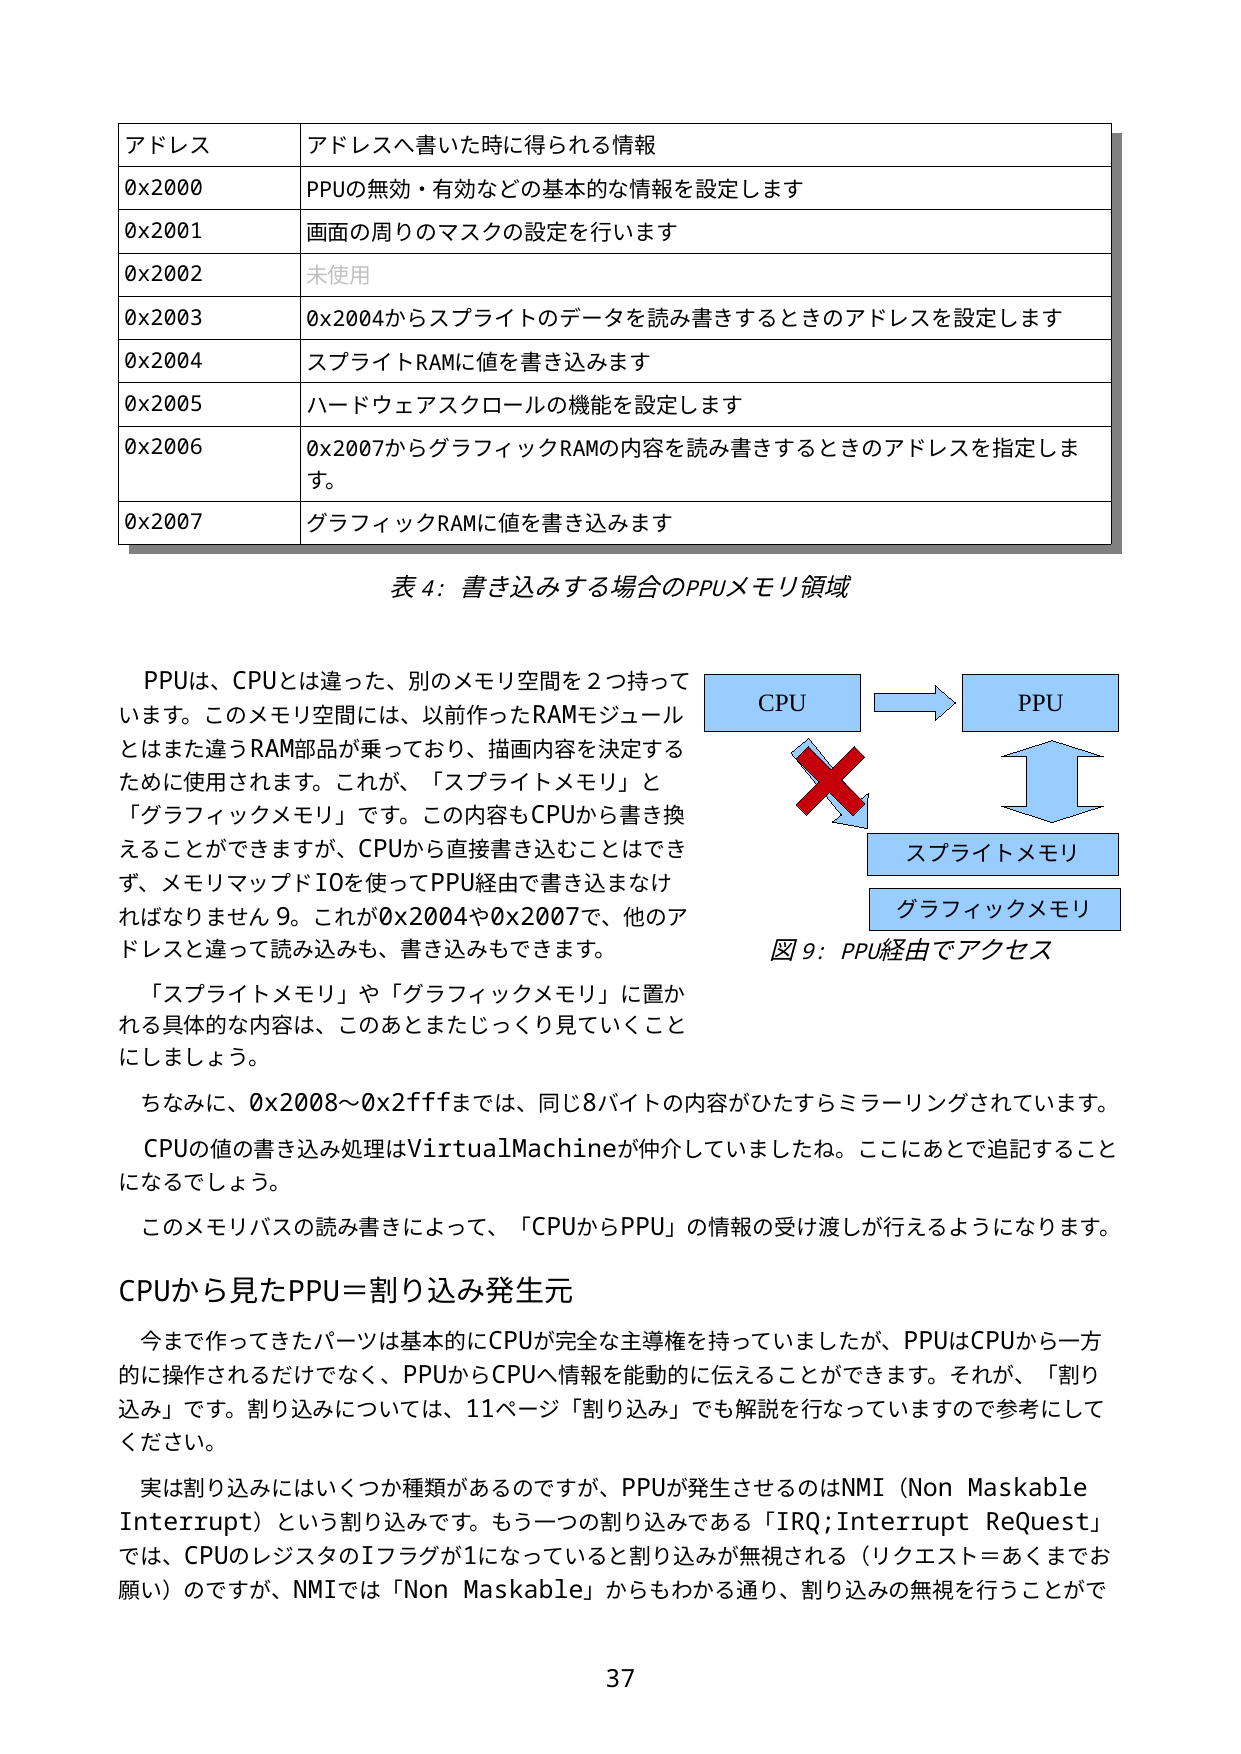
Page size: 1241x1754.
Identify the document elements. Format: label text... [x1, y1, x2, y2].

text 実は割り込みにはいくつか種類があるのですが、PPUが発生させるのはNMI（Non Maskable Interrupt）という割り込みです。もう一つの割り込みである「IRQ;Interrupt ReQuest」では、CPUのレジスタのIフラグが1になっていると割り込みが無視される（リクエスト＝あくまでお願い）のですが、NMIでは「Non Maskable」からもわかる通り、割り込みの無視を行うことがで [118, 1469, 1122, 1606]
text PPUは、CPUとは違った、別のメモリ空間を２つ持っています。このメモリ空間には、以前作ったRAMモジュールとはまた違うRAM部品が乗っており、描画内容を決定するために使用されます。これが、「スプライトメモリ」と「グラフィックメモリ」です。この内容もCPUから書き換えることができますが、CPUから直接書き込むことはできず、メモリマップドIOを使ってPPU経由で書き込まなければなりません 図 9。これが0x2004や0x2007で、他のアドレスと違って読み込みも、書き込みもできます。 [704, 967, 1119, 1001]
table_cell 0x2007からグラフィックRAMの内容を読み書きするときのアドレスを指定します。 [301, 427, 1111, 501]
text 「スプライトメモリ」や「グラフィックメモリ」に置かれる具体的な内容は、このあとまたじっくり見ていくことにしましょう。 [118, 977, 1122, 1072]
table_header アドレスへ書いた時に得られる情報 [301, 124, 1111, 166]
table_cell 0x2007 [119, 502, 300, 544]
table_cell スプライトRAMに値を書き込みます [301, 340, 1111, 382]
text 今まで作ってきたパーツは基本的にCPUが完全な主導権を持っていましたが、PPUはCPUから一方的に操作されるだけでなく、PPUからCPUへ情報を能動的に伝えることができます。それが、「割り込み」です。割り込みについては、11ページ「割り込み」でも解説を行なっていますので参考にしてください。 [118, 1323, 1122, 1457]
table_cell 画面の周りのマスクの設定を行います [301, 210, 1111, 252]
text 表 4: 書き込みする場合のPPUメモリ領域 [118, 567, 1122, 603]
text このメモリバスの読み書きによって、「CPUからPPU」の情報の受け渡しが行えるようになります。 [118, 1209, 1122, 1243]
table_cell 0x2001 [119, 210, 300, 252]
table_cell 0x2003 [119, 297, 300, 339]
subtitle CPUから見たPPU＝割り込み発生元 [118, 1268, 1122, 1310]
text 図 9: PPU経由でアクセス [704, 674, 1120, 967]
table_cell ハードウェアスクロールの機能を設定します [301, 383, 1111, 426]
table_cell 未使用 [301, 254, 1111, 296]
text CPUの値の書き込み処理はVirtualMachineが仲介していましたね。ここにあとで追記することになるでしょう。 [118, 1131, 1122, 1196]
table_cell 0x2005 [119, 383, 300, 426]
table_cell 0x2000 [119, 167, 300, 209]
table_header アドレス [119, 124, 300, 166]
table_cell PPUの無効・有効などの基本的な情報を設定します [301, 167, 1111, 209]
text ちなみに、0x2008～0x2fffまでは、同じ8バイトの内容がひたすらミラーリングされています。 [118, 1084, 1122, 1118]
table_cell 0x2002 [119, 254, 300, 296]
table_cell 0x2004からスプライトのデータを読み書きするときのアドレスを設定します [301, 297, 1111, 339]
text PPUは、CPUとは違った、別のメモリ空間を２つ持っています。このメモリ空間には、以前作ったRAMモジュールとはまた違うRAM部品が乗っており、描画内容を決定するために使用されます。これが、「スプライトメモリ」と「グラフィックメモリ」です。この内容もCPUから書き換えることができますが、CPUから直接書き込むことはできず、メモリマップドIOを使ってPPU経由で書き込まなければなりません 図 9。これが0x2004や0x2007で、他のアドレスと違って読み込みも、書き込みもできます。 [118, 662, 1122, 964]
table_cell 0x2006 [119, 427, 300, 501]
table_cell 0x2004 [119, 340, 300, 382]
table_cell グラフィックRAMに値を書き込みます [301, 502, 1111, 544]
